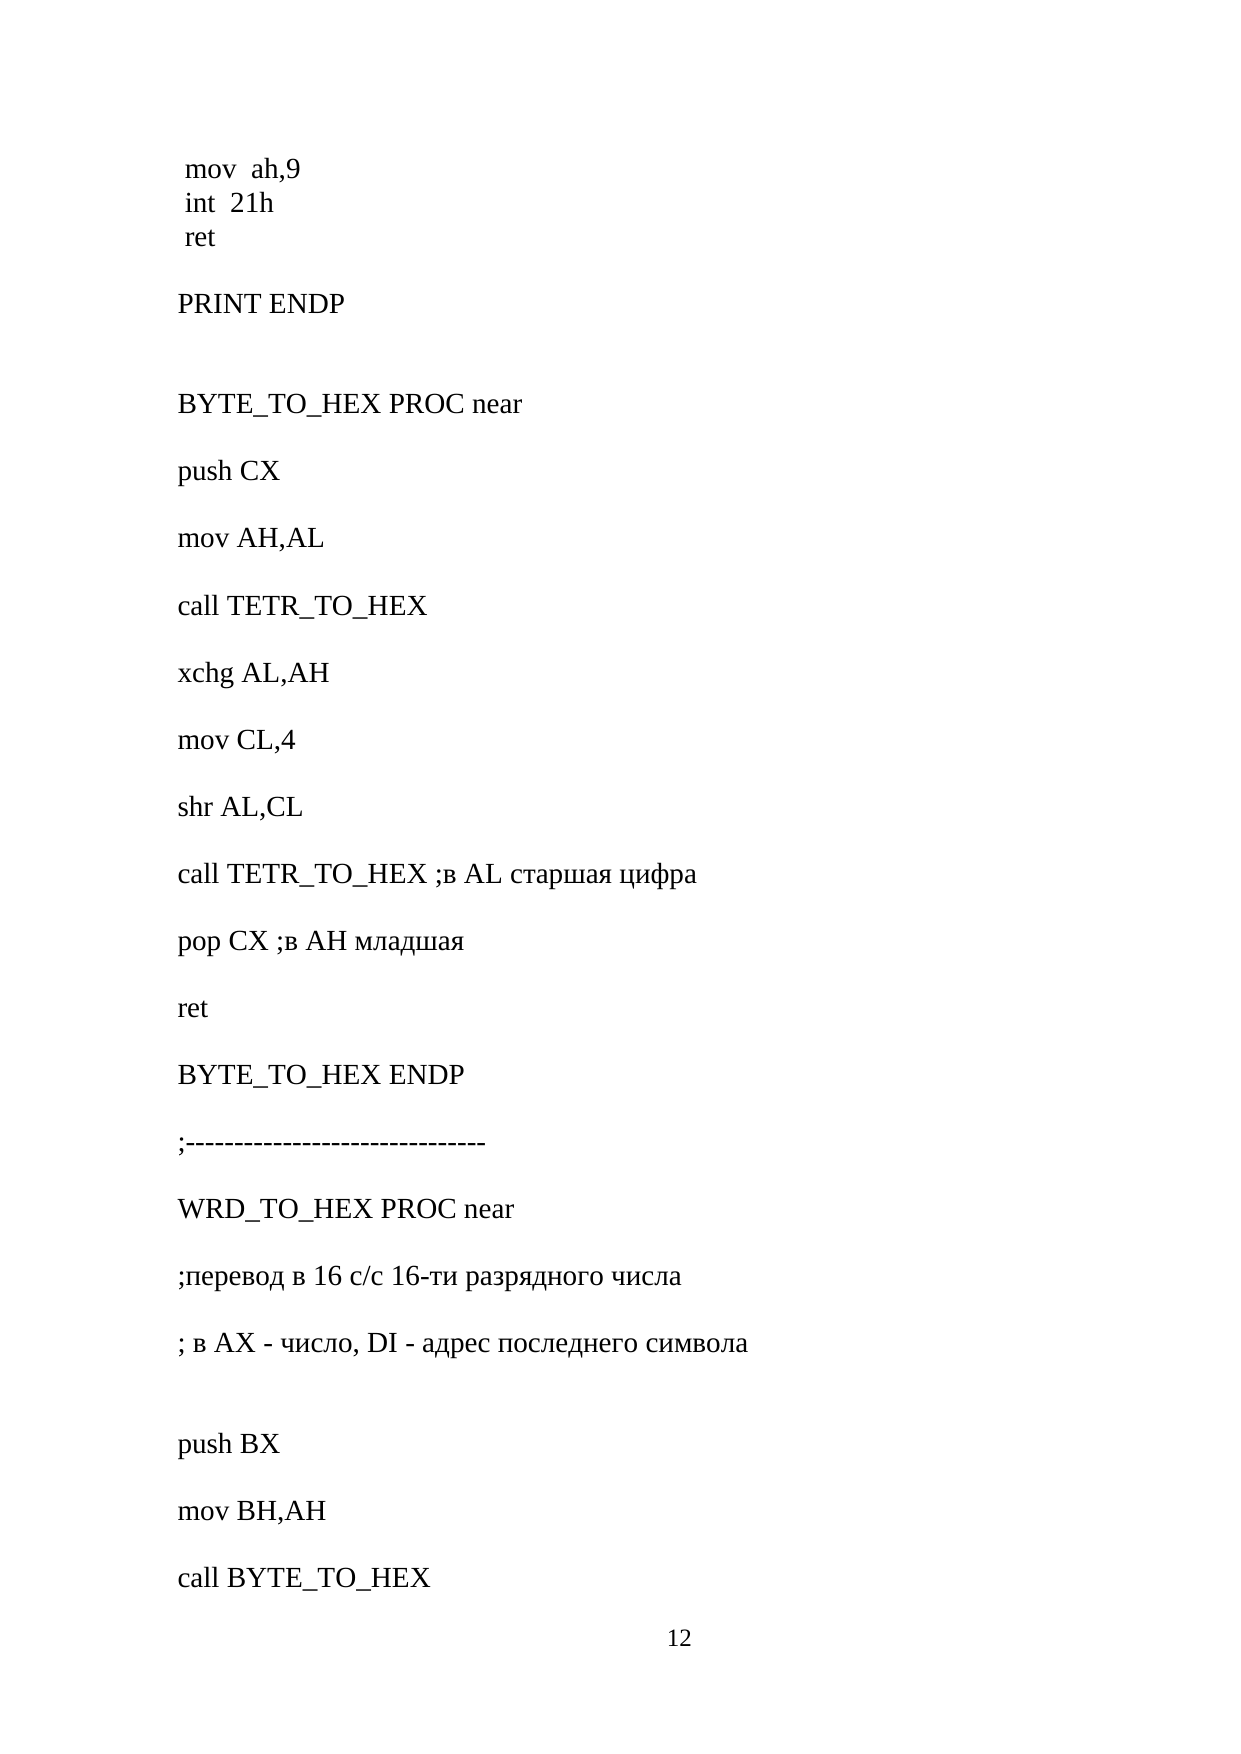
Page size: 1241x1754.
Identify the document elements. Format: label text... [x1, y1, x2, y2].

text PRINT ENDP [177, 286, 1181, 319]
text WRD_TO_HEX PROC near [177, 1191, 1181, 1225]
text ; в AX - число, DI - адрес последнего символа [177, 1326, 1181, 1359]
text int 21h [177, 185, 1181, 219]
text call BYTE_TO_HEX [177, 1560, 1181, 1594]
text push CX [177, 453, 1181, 487]
text ;перевод в 16 с/с 16-ти разрядного числа [177, 1258, 1181, 1292]
text ret [177, 990, 1181, 1024]
text mov AH,AL [177, 521, 1181, 554]
text mov BH,AH [177, 1493, 1181, 1527]
text mov ah,9 [177, 152, 1181, 185]
text ret [177, 219, 1181, 252]
text mov CL,4 [177, 722, 1181, 755]
text shr AL,CL [177, 789, 1181, 822]
text BYTE_TO_HEX PROC near [177, 386, 1181, 420]
text call TETR_TO_HEX [177, 588, 1181, 621]
text push BX [177, 1426, 1181, 1460]
text BYTE_TO_HEX ENDP [177, 1057, 1181, 1091]
text call TETR_TO_HEX ;в AL старшая цифра [177, 856, 1181, 889]
text xchg AL,AH [177, 655, 1181, 688]
text ;------------------------------- [177, 1124, 1181, 1158]
text pop CX ;в AH младшая [177, 923, 1181, 957]
